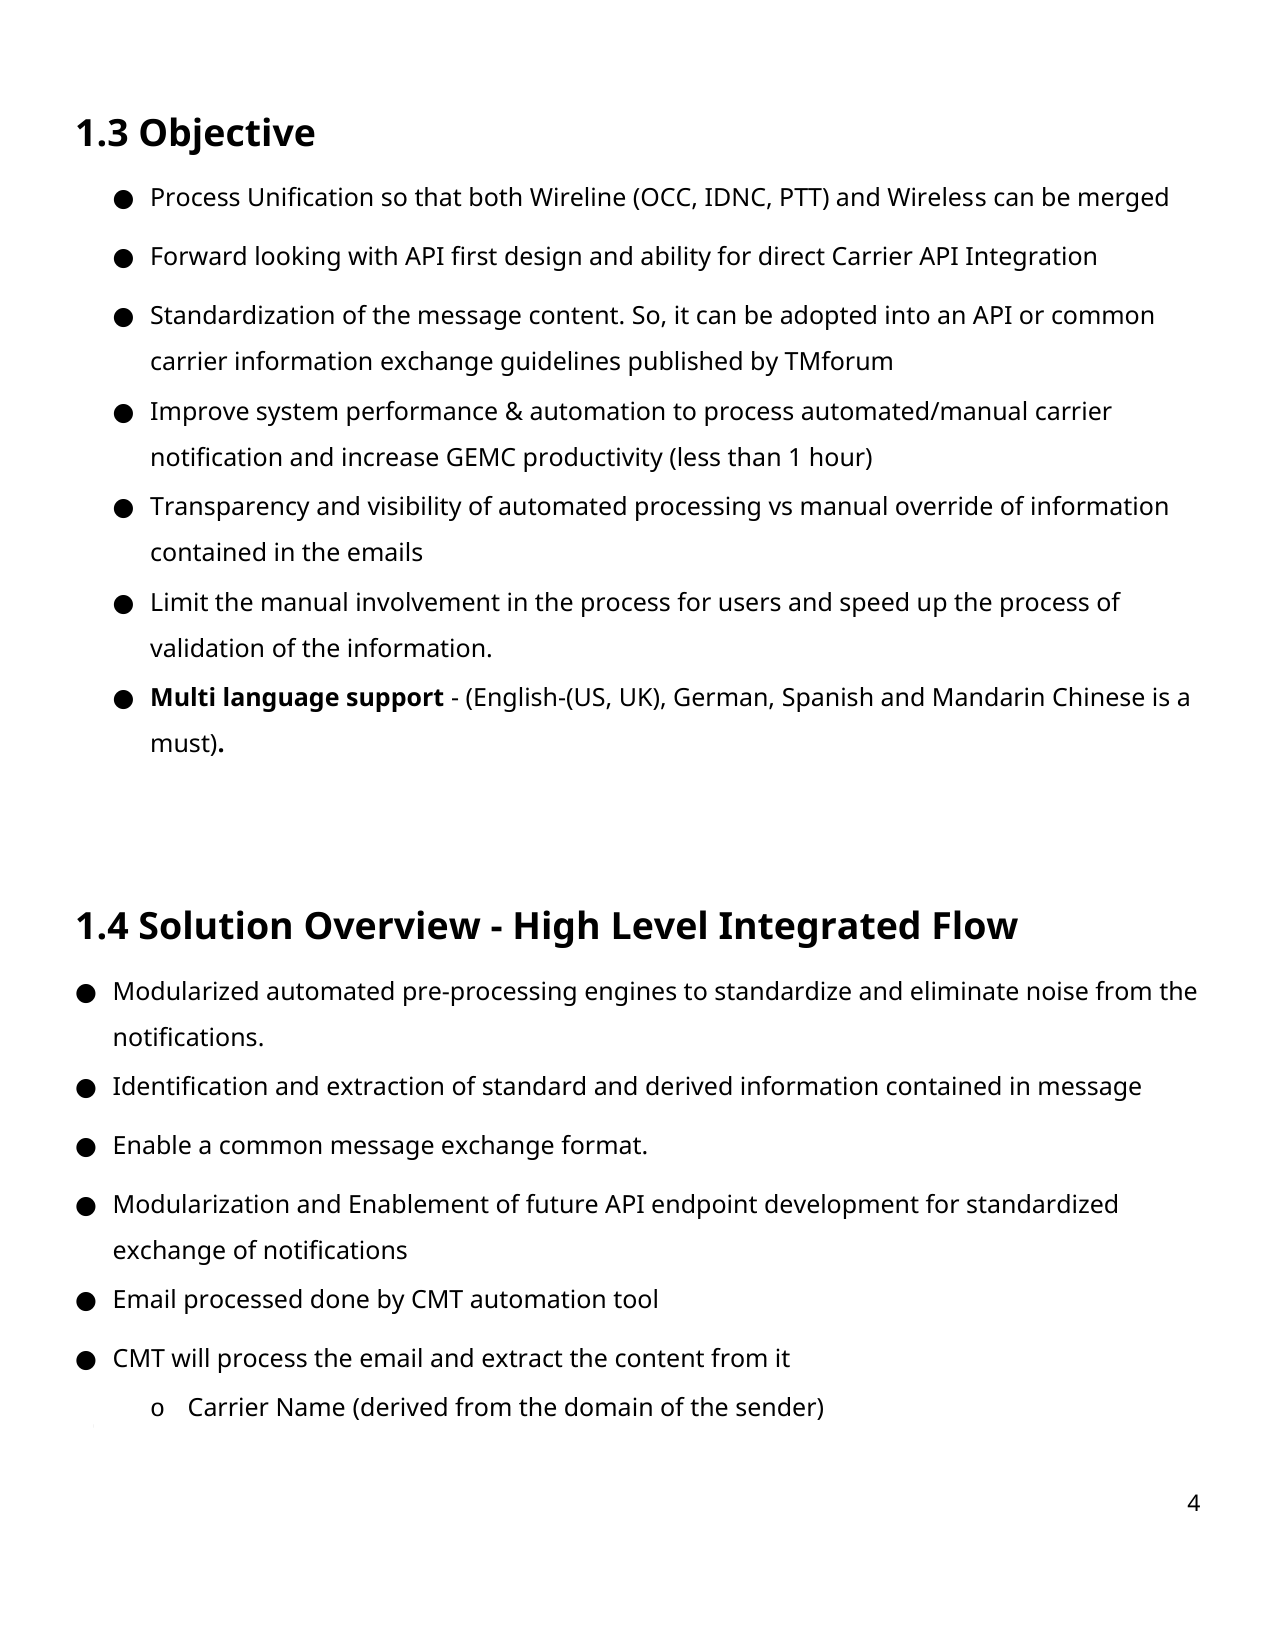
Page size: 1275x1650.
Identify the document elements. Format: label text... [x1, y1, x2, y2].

list Forward looking with API first design and ability for direct Carrier API Integration [112, 229, 1200, 280]
list Improve system performance & automation to process automated/manual carrier notification and increase GEMC productivity (less than 1 hour) [112, 383, 1200, 473]
list Modularized automated pre-processing engines to standardize and eliminate noise from the notifications. [75, 963, 1200, 1053]
list Multi language support - (English-(US, UK), German, Spanish and Mandarin Chinese is a must). [112, 669, 1200, 760]
list Modularization and Enablement of future API endpoint development for standardized exchange of notifications [75, 1176, 1200, 1267]
list Process Unification so that both Wireline (OCC, IDNC, PTT) and Wireless can be merged [112, 170, 1200, 221]
list Email processed done by CMT automation tool [75, 1272, 1200, 1323]
subtitle 1.4 Solution Overview - High Level Integrated Flow [75, 899, 1200, 951]
list Carrier Name (derived from the domain of the sender) [150, 1389, 1200, 1424]
list Identification and extraction of standard and derived information contained in message [75, 1058, 1200, 1110]
list Transparency and visibility of automated processing vs manual override of information contained in the emails [112, 478, 1200, 569]
list Standardization of the message content. So, it can be adopted into an API or common carrier information exchange guidelines published by TMforum [112, 287, 1200, 378]
list Enable a common message exchange format. [75, 1117, 1200, 1169]
list Limit the manual involvement in the process for users and speed up the process of validation of the information. [112, 574, 1200, 664]
list CMT will process the email and extract the content from it [75, 1331, 1200, 1382]
subtitle 1.3 Objective [75, 106, 1200, 157]
